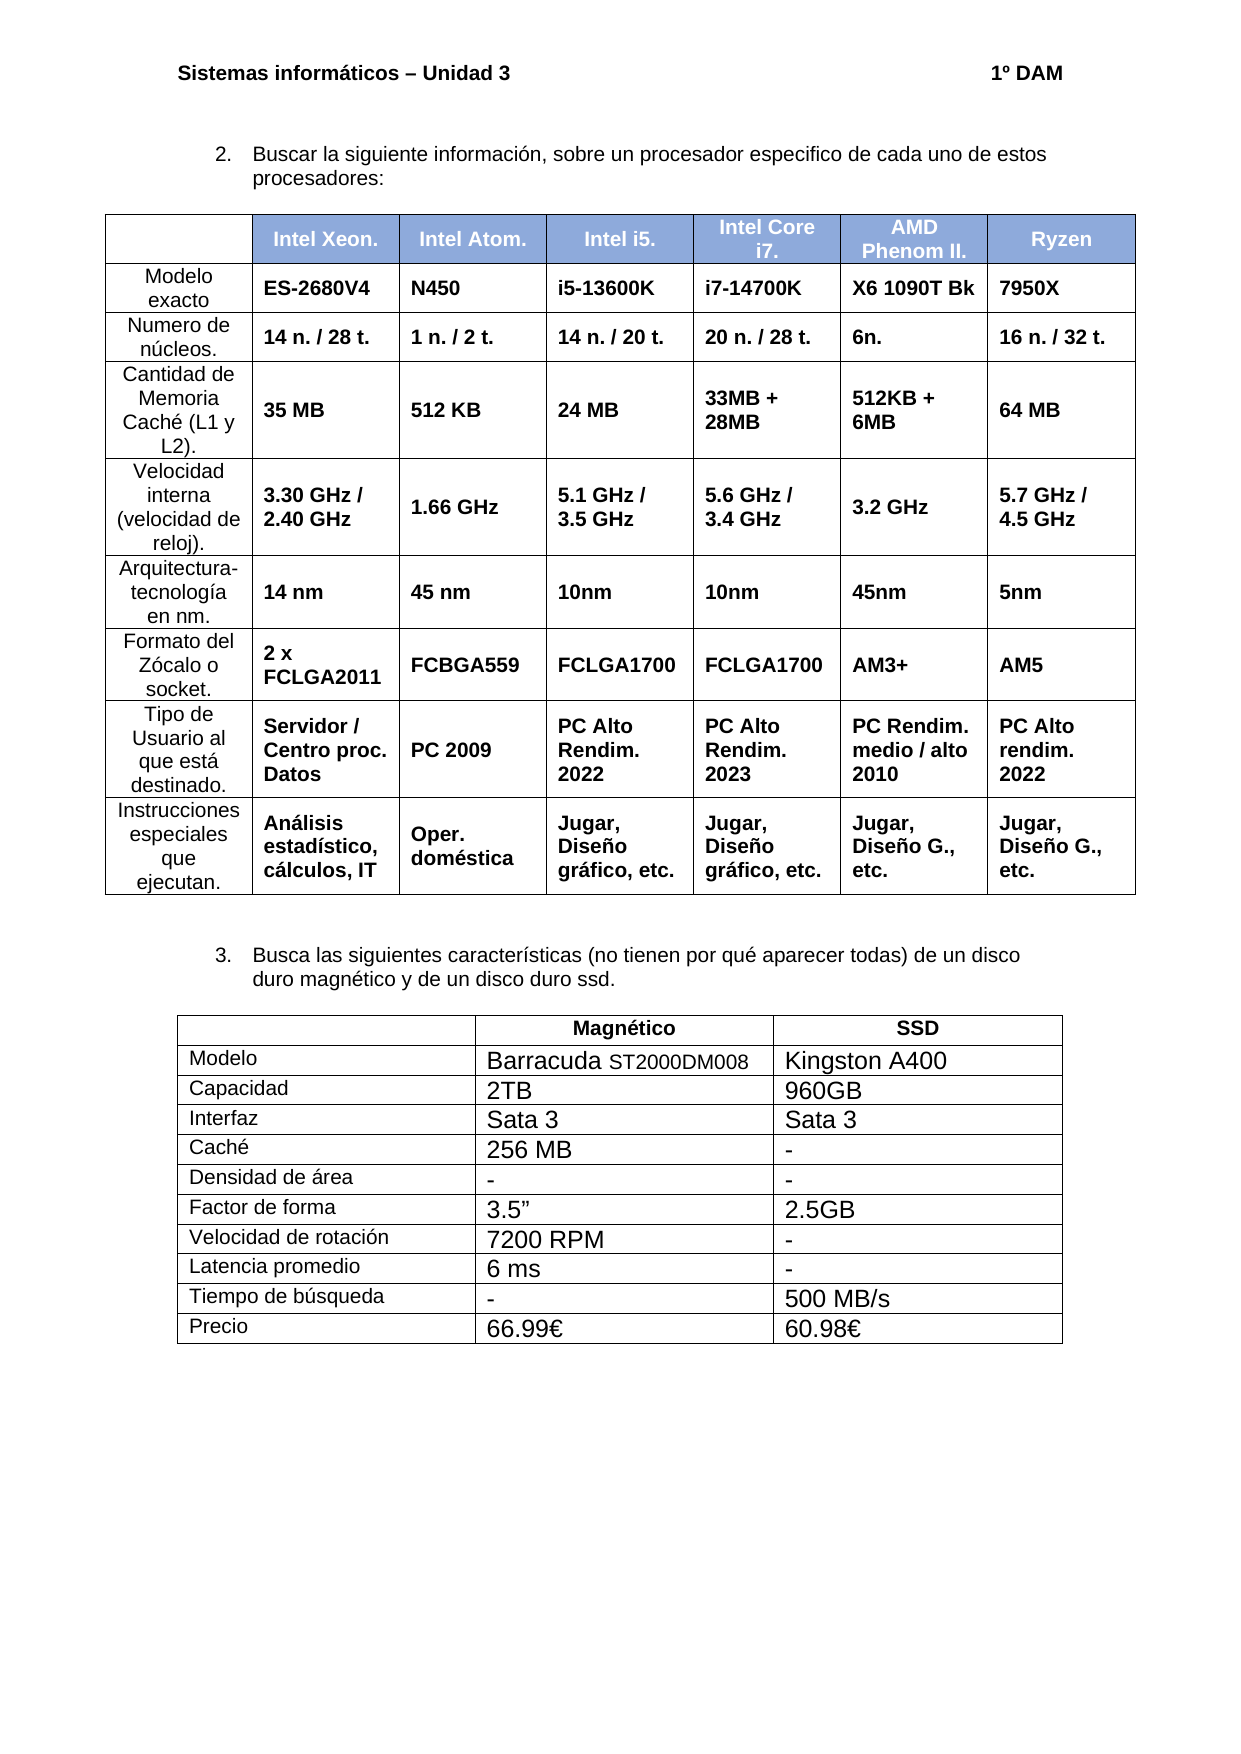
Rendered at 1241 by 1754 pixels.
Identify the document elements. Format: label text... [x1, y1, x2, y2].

table_cell Modelo exacto [106, 264, 252, 312]
table_cell 45nm [841, 556, 987, 627]
table_cell 7200 RPM [476, 1225, 773, 1253]
table_cell AM3+ [841, 629, 987, 700]
table_cell Oper. doméstica [400, 798, 546, 894]
table_cell Cantidad de Memoria Caché (L1 y L2). [106, 362, 252, 458]
table_cell Sata 3 [476, 1105, 773, 1134]
table_header Intel Xeon. [253, 215, 399, 263]
table_cell 5.7 GHz / 4.5 GHz [988, 459, 1135, 554]
table_cell FCLGA1700 [547, 629, 693, 700]
table_cell Numero de núcleos. [106, 313, 252, 361]
table_cell 2TB [476, 1076, 773, 1104]
table_header Intel Atom. [400, 215, 546, 263]
table_cell Arquitectura-tecnología en nm. [106, 556, 252, 627]
table_cell 7950X [988, 264, 1135, 312]
table_cell 14 nm [253, 556, 399, 627]
table_cell 256 MB [476, 1135, 773, 1164]
table_cell Velocidad de rotación [178, 1225, 475, 1253]
table_cell - [774, 1135, 1062, 1164]
table_header Magnético [476, 1016, 773, 1045]
table_header Intel i5. [547, 215, 693, 263]
table_cell - [774, 1254, 1062, 1283]
table_cell 512 KB [400, 362, 546, 458]
table_cell Densidad de área [178, 1165, 475, 1194]
table_cell Factor de forma [178, 1195, 475, 1223]
table_cell PC Rendim. medio / alto 2010 [841, 701, 987, 797]
table_cell 64 MB [988, 362, 1135, 458]
table_cell Sata 3 [774, 1105, 1062, 1134]
table_cell PC Alto Rendim. 2023 [694, 701, 840, 797]
table_cell i7-14700K [694, 264, 840, 312]
table_cell Modelo [178, 1046, 475, 1074]
table_cell Barracuda ST2000DM008 [476, 1046, 773, 1074]
table_cell 500 MB/s [774, 1284, 1062, 1313]
table_cell 60.98€ [774, 1314, 1062, 1343]
table_cell Jugar, Diseño gráfico, etc. [547, 798, 693, 894]
table_cell 16 n. / 32 t. [988, 313, 1135, 361]
table_cell 14 n. / 28 t. [253, 313, 399, 361]
table_cell 5.1 GHz / 3.5 GHz [547, 459, 693, 554]
list Busca las siguientes características (no tienen por qué aparecer todas) de un disco duro magnético y de un disco duro ssd. [215, 943, 1063, 991]
table_cell 1 n. / 2 t. [400, 313, 546, 361]
table_cell 35 MB [253, 362, 399, 458]
table_cell 14 n. / 20 t. [547, 313, 693, 361]
table_cell Caché [178, 1135, 475, 1164]
table_cell Jugar, Diseño G., etc. [988, 798, 1135, 894]
table_cell 5.6 GHz / 3.4 GHz [694, 459, 840, 554]
table_cell Interfaz [178, 1105, 475, 1134]
table_cell Capacidad [178, 1076, 475, 1104]
table_cell Kingston A400 [774, 1046, 1062, 1074]
table_cell 2.5GB [774, 1195, 1062, 1223]
table_cell PC 2009 [400, 701, 546, 797]
table_cell 3.30 GHz / 2.40 GHz [253, 459, 399, 554]
table_cell 6 ms [476, 1254, 773, 1283]
table_cell 3.5” [476, 1195, 773, 1223]
table_cell 20 n. / 28 t. [694, 313, 840, 361]
table_cell X6 1090T Bk [841, 264, 987, 312]
table_header [178, 1016, 475, 1045]
table_cell PC Alto Rendim. 2022 [547, 701, 693, 797]
table_header SSD [774, 1016, 1062, 1045]
table_cell 33MB + 28MB [694, 362, 840, 458]
table_cell 2 x FCLGA2011 [253, 629, 399, 700]
table_cell Jugar, Diseño gráfico, etc. [694, 798, 840, 894]
table_header Ryzen [988, 215, 1135, 263]
table_cell 24 MB [547, 362, 693, 458]
table_cell - [476, 1165, 773, 1194]
table_header [106, 215, 252, 263]
table_header AMD Phenom II. [841, 215, 987, 263]
table_cell 6n. [841, 313, 987, 361]
table_cell Tipo de Usuario al que está destinado. [106, 701, 252, 797]
table_cell 960GB [774, 1076, 1062, 1104]
table_cell 66.99€ [476, 1314, 773, 1343]
table_cell 45 nm [400, 556, 546, 627]
table_cell 1.66 GHz [400, 459, 546, 554]
table_cell FCLGA1700 [694, 629, 840, 700]
table_cell Jugar, Diseño G., etc. [841, 798, 987, 894]
table_cell 10nm [694, 556, 840, 627]
table_cell FCBGA559 [400, 629, 546, 700]
table_cell Precio [178, 1314, 475, 1343]
table_cell - [774, 1165, 1062, 1194]
table_cell N450 [400, 264, 546, 312]
table_cell 3.2 GHz [841, 459, 987, 554]
table_cell Formato del Zócalo o socket. [106, 629, 252, 700]
table_cell - [476, 1284, 773, 1313]
table_cell - [774, 1225, 1062, 1253]
table_cell AM5 [988, 629, 1135, 700]
table_cell ES-2680V4 [253, 264, 399, 312]
table_cell Velocidad interna (velocidad de reloj). [106, 459, 252, 554]
table_header Intel Core i7. [694, 215, 840, 263]
table_cell Servidor / Centro proc. Datos [253, 701, 399, 797]
table_cell PC Alto rendim. 2022 [988, 701, 1135, 797]
list Buscar la siguiente información, sobre un procesador especifico de cada uno de estos procesadores: [215, 142, 1063, 190]
table_cell Latencia promedio [178, 1254, 475, 1283]
table_cell Análisis estadístico, cálculos, IT [253, 798, 399, 894]
table_cell 10nm [547, 556, 693, 627]
table_cell Instrucciones especiales que ejecutan. [106, 798, 252, 894]
table_cell i5-13600K [547, 264, 693, 312]
table_cell Tiempo de búsqueda [178, 1284, 475, 1313]
table_cell 512KB + 6MB [841, 362, 987, 458]
table_cell 5nm [988, 556, 1135, 627]
